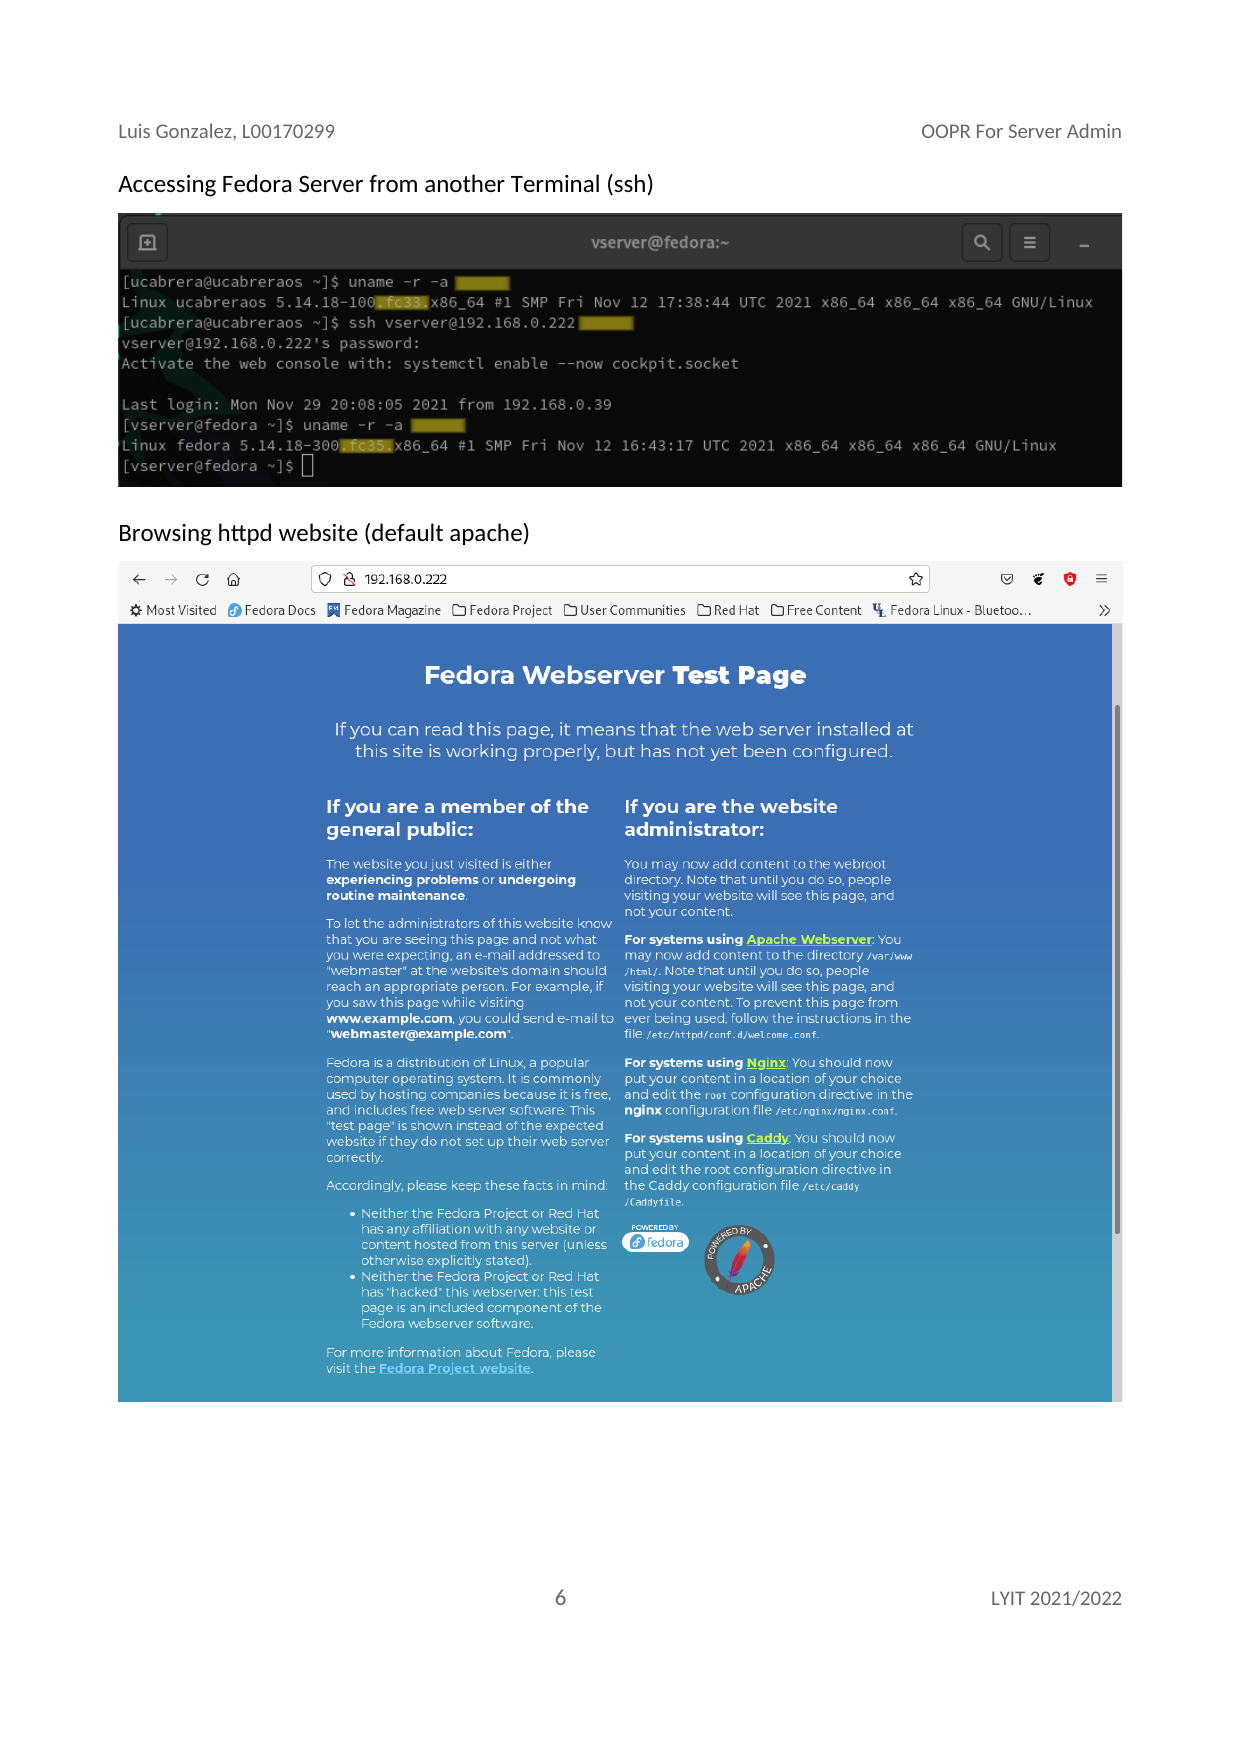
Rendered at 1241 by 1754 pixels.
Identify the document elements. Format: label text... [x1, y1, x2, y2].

picture [118, 213, 1123, 487]
picture [118, 561, 1123, 1402]
text Browsing httpd website (default apache) [118, 517, 1122, 547]
text Accessing Fedora Server from another Terminal (ssh) [118, 168, 1122, 198]
